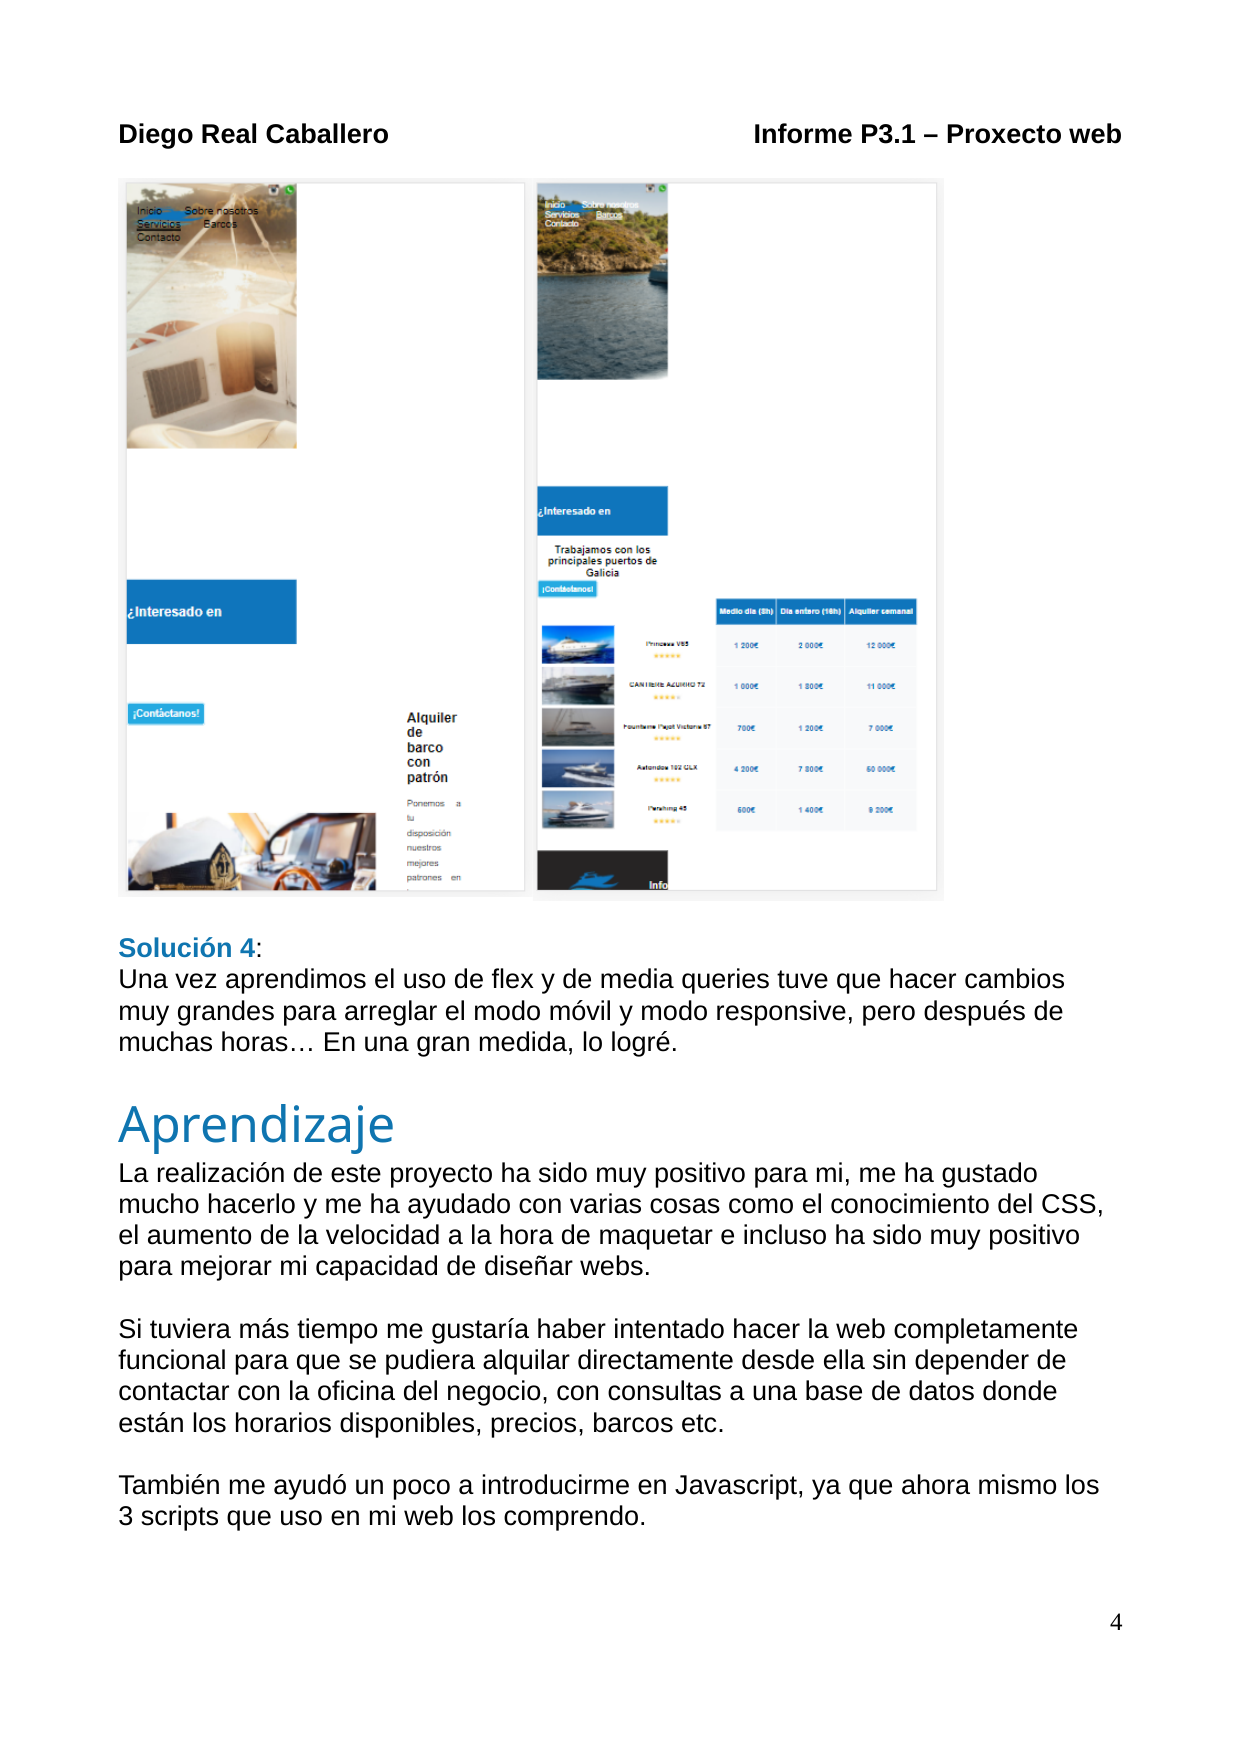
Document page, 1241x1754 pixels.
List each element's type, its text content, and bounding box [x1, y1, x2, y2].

text Aprendizaje [118, 1088, 1122, 1157]
text La realización de este proyecto ha sido muy positivo para mi, me ha gustado mucho hacerlo y me ha ayudado con varias cosas como el conocimiento del CSS, el aumento de la velocidad a la hora de maquetar e incluso ha sido muy positivo para mejorar mi capacidad de diseñar webs. [118, 1157, 1122, 1282]
picture [118, 178, 944, 901]
text Solución 4: [118, 932, 1122, 963]
text Si tuviera más tiempo me gustaría haber intentado hacer la web completamente funcional para que se pudiera alquilar directamente desde ella sin depender de contactar con la oficina del negocio, con consultas a una base de datos donde están los horarios disponibles, precios, barcos etc. [118, 1313, 1122, 1438]
text También me ayudó un poco a introducirme en Javascript, ya que ahora mismo los 3 scripts que uso en mi web los comprendo. [118, 1469, 1122, 1532]
text Una vez aprendimos el uso de flex y de media queries tuve que hacer cambios muy grandes para arreglar el modo móvil y modo responsive, pero después de muchas horas… En una gran medida, lo logré. [118, 963, 1122, 1057]
